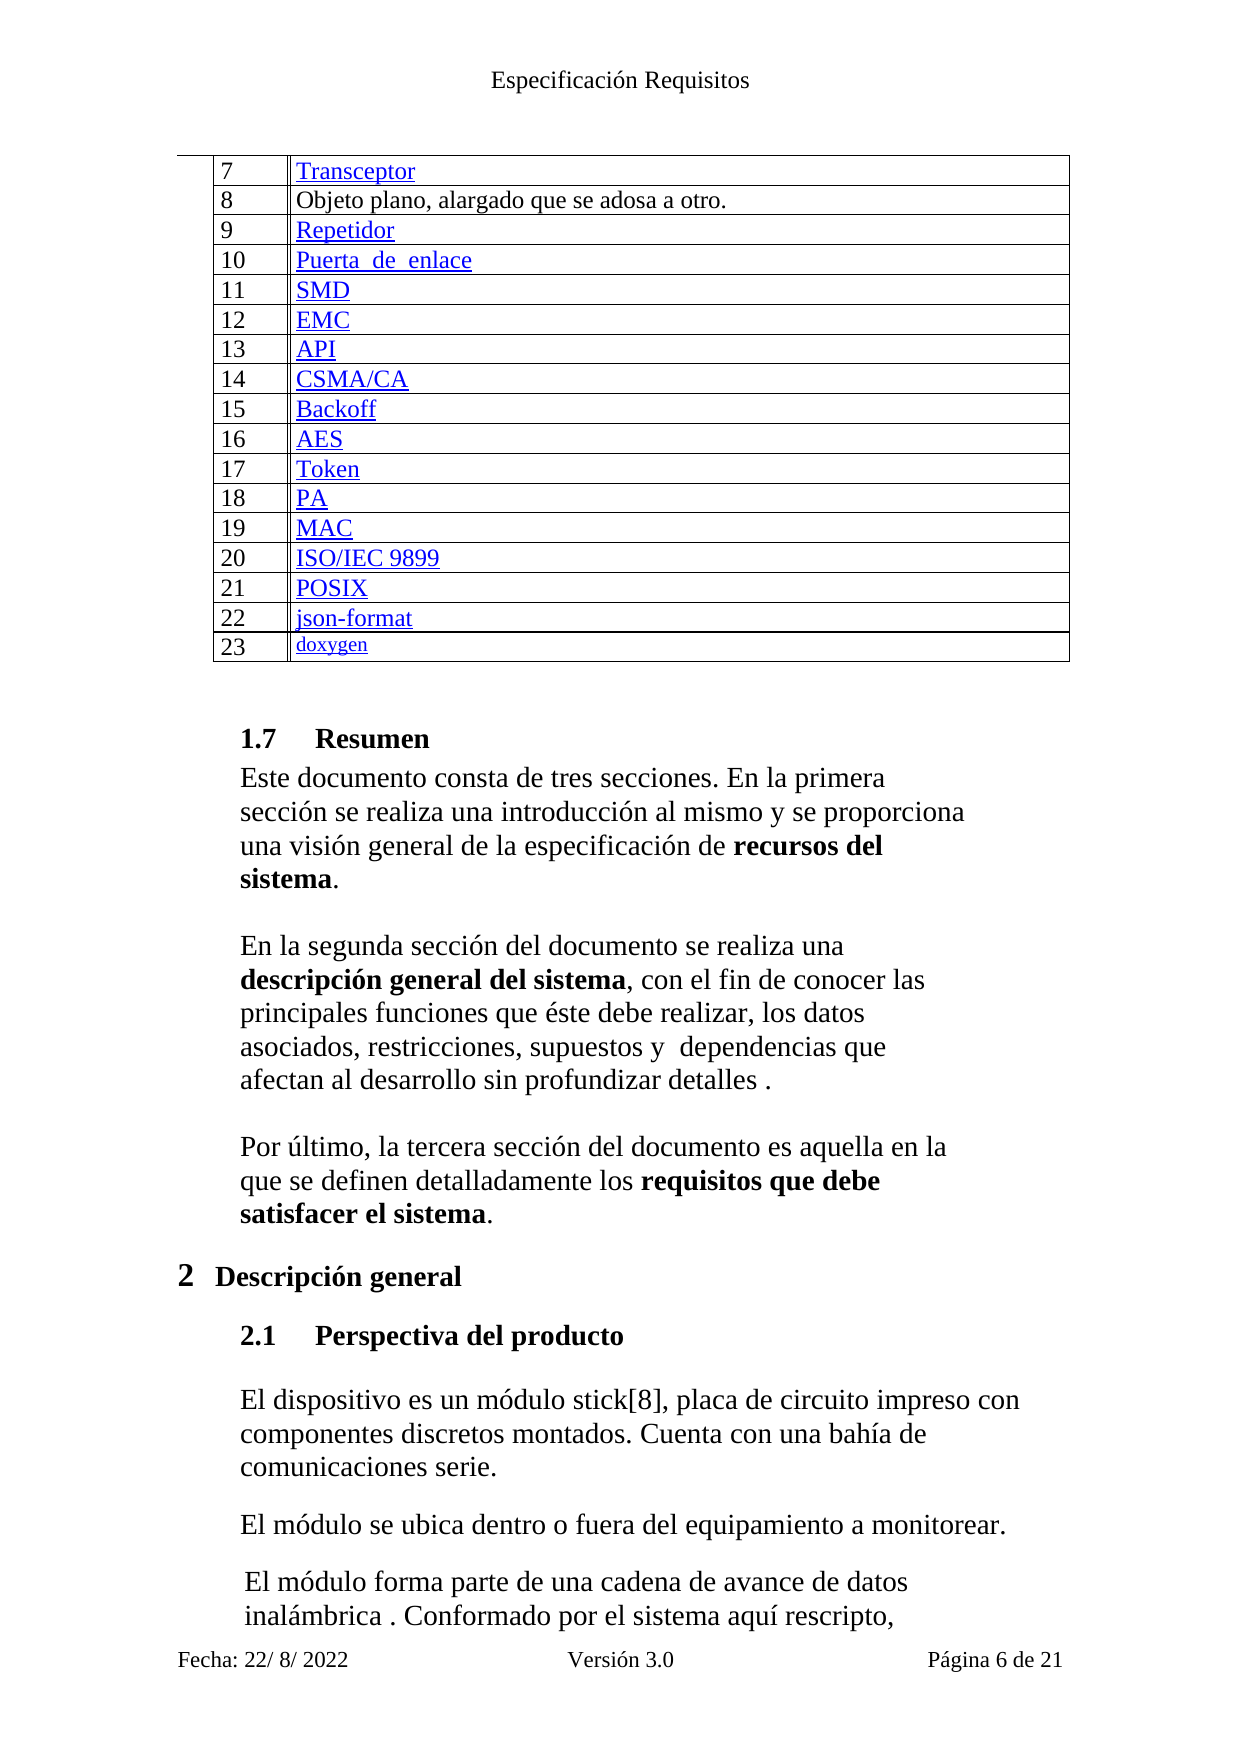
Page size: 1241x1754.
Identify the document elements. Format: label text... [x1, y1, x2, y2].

table_cell 20 [214, 543, 287, 572]
table_cell Backoff [291, 394, 1069, 423]
table_cell 22 [214, 603, 287, 631]
text que se definen detalladamente los requisitos que debe [240, 1163, 1063, 1197]
table_cell 15 [214, 394, 287, 423]
text sección se realiza una introducción al mismo y se proporciona [240, 794, 1063, 828]
table_cell Puerta_de_enlace [291, 245, 1069, 274]
table_cell 12 [214, 305, 287, 333]
text afectan al desarrollo sin profundizar detalles . [240, 1062, 1063, 1096]
table_cell POSIX [291, 573, 1069, 602]
text En la segunda sección del documento se realiza una [240, 928, 1063, 962]
table_cell Transceptor [291, 156, 1069, 184]
table_cell Objeto plano, alargado que se adosa a otro. [291, 186, 1069, 214]
table_cell SMD [291, 275, 1069, 304]
table_cell 23 [214, 633, 287, 661]
table_cell 21 [214, 573, 287, 602]
text sistema. [240, 861, 1063, 895]
table_cell json-format [291, 603, 1069, 631]
table_cell EMC [291, 305, 1069, 333]
text El módulo forma parte de una cadena de avance de datos inalámbrica . Conformado por el sistema aquí rescripto, [244, 1564, 1063, 1632]
text descripción general del sistema, con el fin de conocer las [240, 962, 1063, 995]
text una visión general de la especificación de recursos del [240, 828, 1063, 861]
table_cell 18 [214, 484, 287, 512]
text El módulo se ubica dentro o fuera del equipamiento a monitorear. [240, 1507, 1063, 1541]
table_cell 7 [214, 156, 287, 184]
table_cell 14 [214, 364, 287, 393]
table_cell doxygen [291, 633, 1069, 661]
text Por último, la tercera sección del documento es aquella en la [240, 1129, 1063, 1163]
table_cell 9 [214, 215, 287, 244]
table_cell MAC [291, 513, 1069, 542]
table_cell AES [291, 424, 1069, 453]
subtitle Descripción general [177, 1255, 1063, 1293]
table_cell 13 [214, 335, 287, 363]
text El dispositivo es un módulo stick[8], placa de circuito impreso con componentes discretos montados. Cuenta con una bahía de comunicaciones serie. [240, 1382, 1063, 1483]
table_cell 8 [214, 186, 287, 214]
text asociados, restricciones, supuestos y dependencias que [240, 1029, 1063, 1062]
table_cell Repetidor [291, 215, 1069, 244]
table_cell CSMA/CA [291, 364, 1069, 393]
table_cell 19 [214, 513, 287, 542]
table_cell API [291, 335, 1069, 363]
table_cell 17 [214, 454, 287, 482]
subtitle Perspectiva del producto [240, 1318, 1063, 1352]
text Este documento consta de tres secciones. En la primera [240, 761, 1063, 794]
table_cell PA [291, 484, 1069, 512]
table_cell ISO/IEC 9899 [291, 543, 1069, 572]
table_cell 11 [214, 275, 287, 304]
text principales funciones que éste debe realizar, los datos [240, 995, 1063, 1029]
table_cell 10 [214, 245, 287, 274]
table_cell 16 [214, 424, 287, 453]
subtitle Resumen [240, 721, 1063, 754]
table_cell Token [291, 454, 1069, 482]
text satisfacer el sistema. [240, 1197, 1063, 1230]
